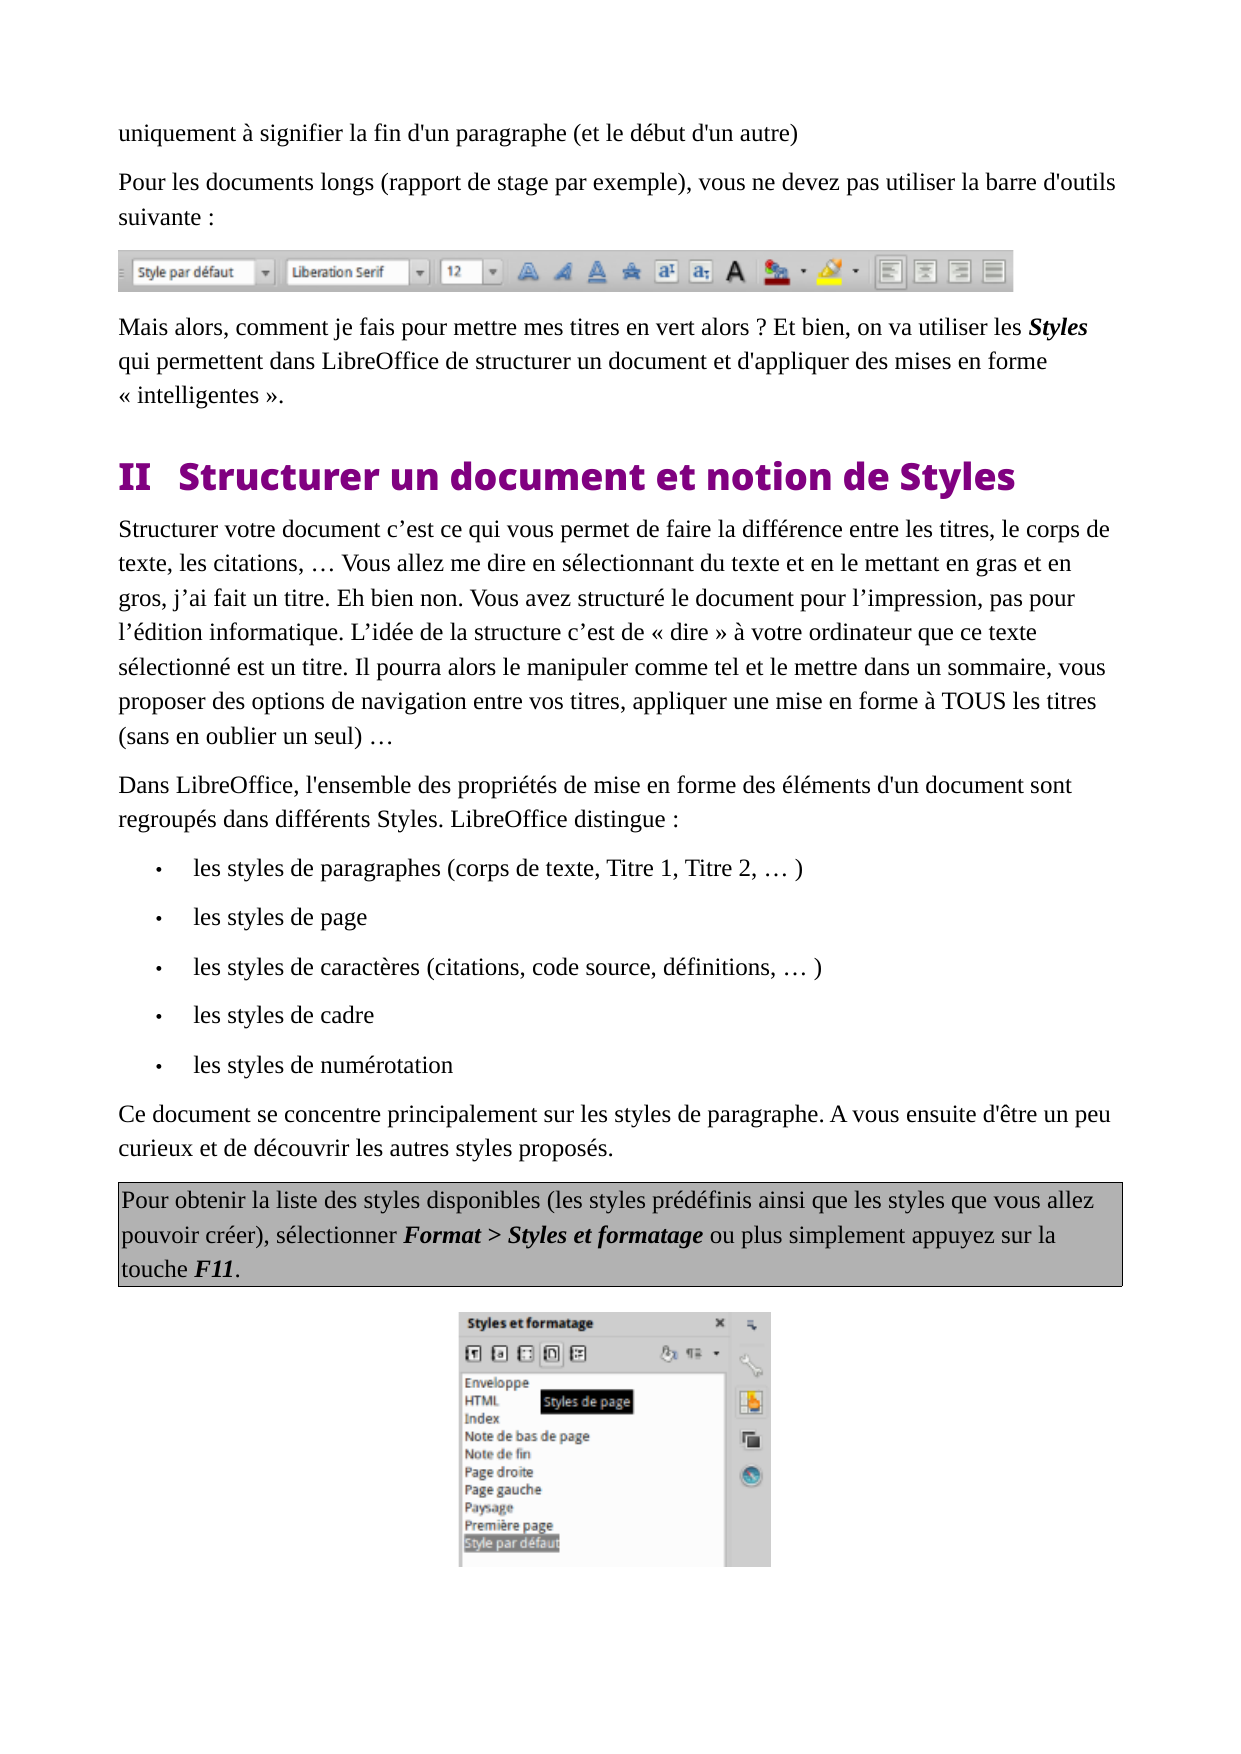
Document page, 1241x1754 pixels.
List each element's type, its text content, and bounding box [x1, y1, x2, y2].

text Dans LibreOffice, l'ensemble des propriétés de mise en forme des éléments d'un document sont regroupés dans différents Styles. LibreOffice distingue : [118, 770, 1122, 833]
text Structurer votre document c’est ce qui vous permet de faire la différence entre les titres, le corps de texte, les citations, … Vous allez me dire en sélectionnant du texte et en le mettant en gras et en gros, j’ai fait un titre. Eh bien non. Vous avez structuré le document pour l’impression, pas pour l’édition informatique. L’idée de la structure c’est de « dire » à votre ordinateur que ce texte sélectionné est un titre. Il pourra alors le manipuler comme tel et le mettre dans un sommaire, vous proposer des options de navigation entre vos titres, appliquer une mise en forme à TOUS les titres (sans en oublier un seul) … [118, 514, 1122, 749]
text Mais alors, comment je fais pour mettre mes titres en vert alors ? Et bien, on va utiliser les Styles qui permettent dans LibreOffice de structurer un document et d'appliquer des mises en forme « intelligentes ». [118, 312, 1122, 409]
table_header [788, 1306, 1122, 1587]
list les styles de numérotation [156, 1050, 1122, 1078]
list les styles de paragraphes (corps de texte, Titre 1, Titre 2, … ) [156, 853, 1122, 882]
table_header [118, 1306, 453, 1587]
subtitle Structurer un document et notion de Styles [118, 450, 1122, 501]
list les styles de page [156, 902, 1122, 931]
list les styles de cadre [156, 1001, 1122, 1029]
text uniquement à signifier la fin d'un paragraphe (et le début d'un autre) [118, 118, 1122, 147]
picture [118, 250, 1014, 292]
picture [458, 1312, 771, 1567]
text Ce document se concentre principalement sur les styles de paragraphe. A vous ensuite d'être un peu curieux et de découvrir les autres styles proposés. [118, 1099, 1122, 1162]
table_header [453, 1306, 787, 1587]
text Pour les documents longs (rapport de stage par exemple), vous ne devez pas utiliser la barre d'outils suivante : [118, 167, 1122, 230]
text Pour obtenir la liste des styles disponibles (les styles prédéfinis ainsi que les styles que vous allez pouvoir créer), sélectionner Format > Styles et formatage ou plus simplement appuyez sur la touche F11. [119, 1183, 1122, 1286]
list les styles de caractères (citations, code source, définitions, … ) [156, 952, 1122, 980]
